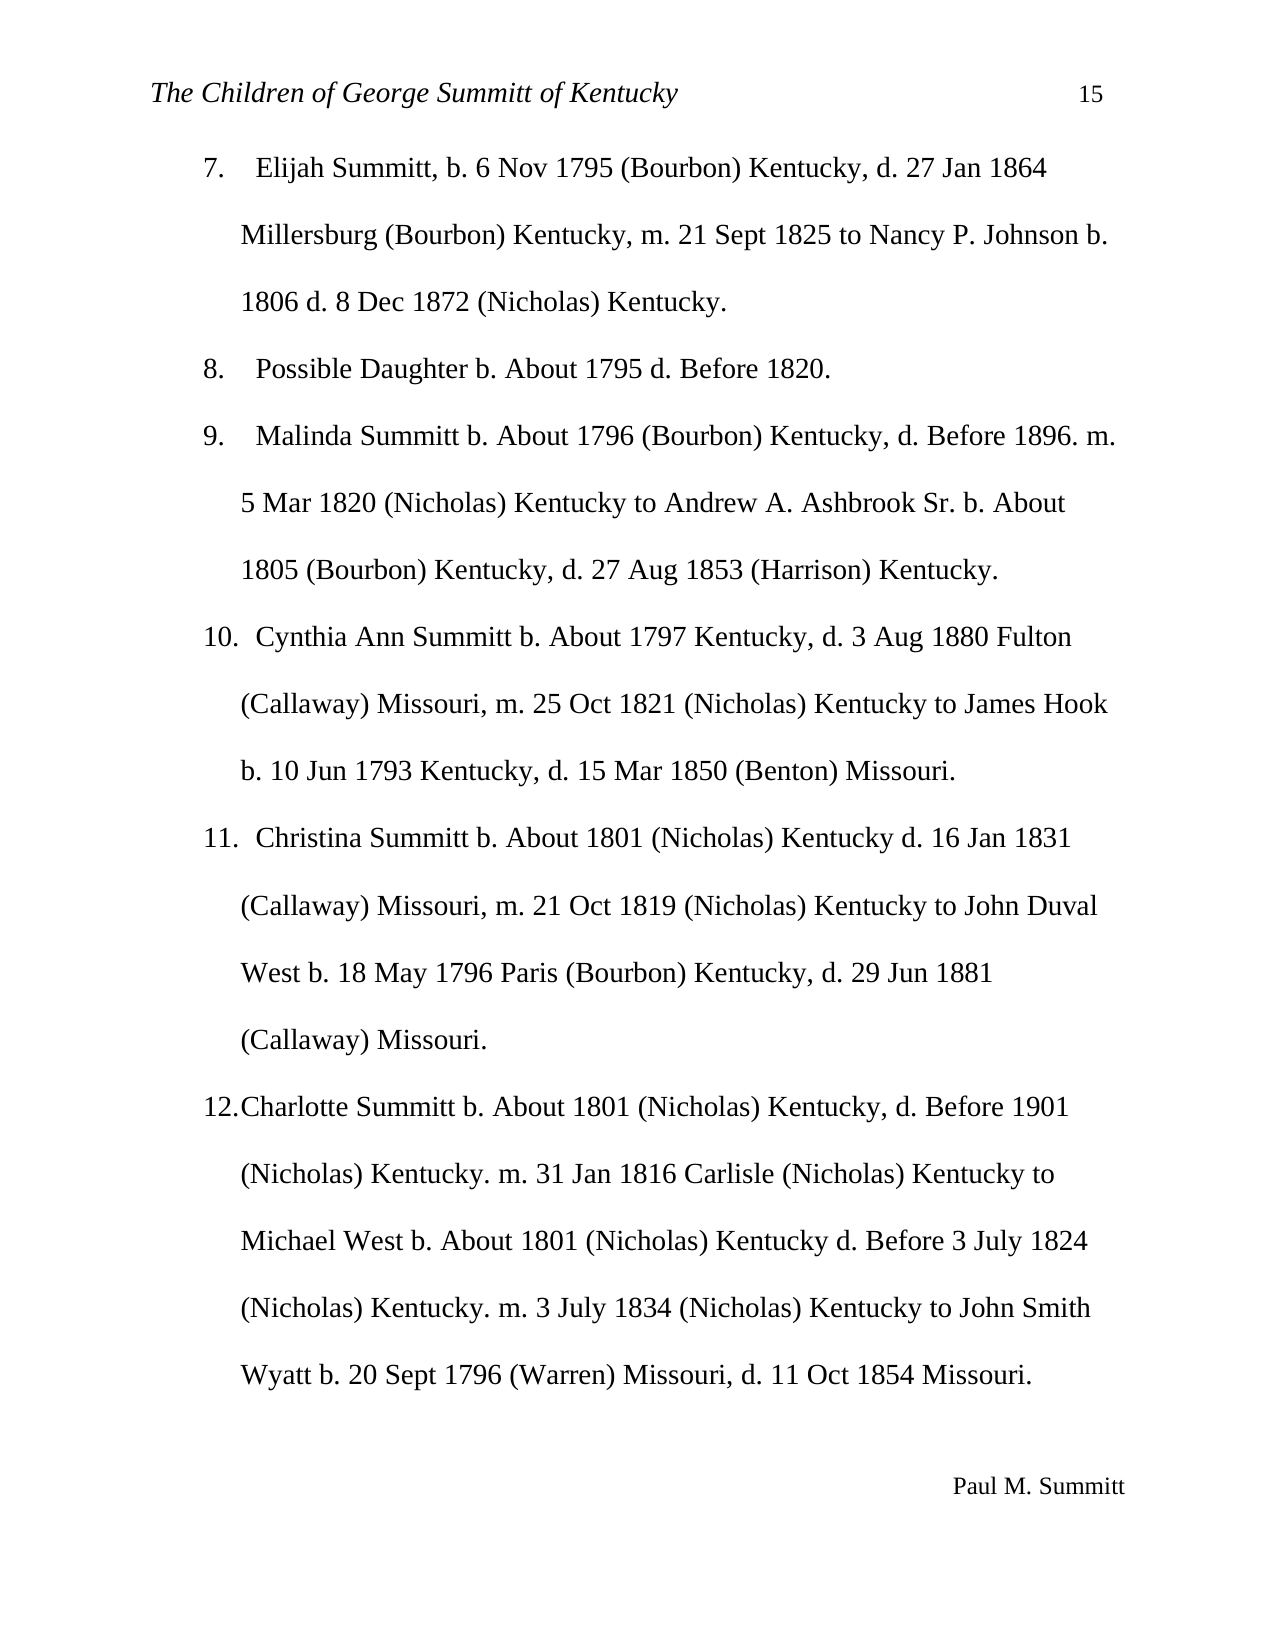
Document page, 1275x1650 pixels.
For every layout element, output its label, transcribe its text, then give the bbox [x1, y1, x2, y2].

list Possible Daughter b. About 1795 d. Before 1820. [203, 351, 1125, 385]
list Elijah Summitt, b. 6 Nov 1795 (Bourbon) Kentucky, d. 27 Jan 1864 Millersburg (Bourbon) Kentucky, m. 21 Sept 1825 to Nancy P. Johnson b. 1806 d. 8 Dec 1872 (Nicholas) Kentucky. [203, 150, 1125, 318]
list Cynthia Ann Summitt b. About 1797 Kentucky, d. 3 Aug 1880 Fulton (Callaway) Missouri, m. 25 Oct 1821 (Nicholas) Kentucky to James Hook b. 10 Jun 1793 Kentucky, d. 15 Mar 1850 (Benton) Missouri. [203, 619, 1125, 787]
list Christina Summitt b. About 1801 (Nicholas) Kentucky d. 16 Jan 1831 (Callaway) Missouri, m. 21 Oct 1819 (Nicholas) Kentucky to John Duval West b. 18 May 1796 Paris (Bourbon) Kentucky, d. 29 Jun 1881 (Callaway) Missouri. [203, 821, 1125, 1056]
list Malinda Summitt b. About 1796 (Bourbon) Kentucky, d. Before 1896. m. 5 Mar 1820 (Nicholas) Kentucky to Andrew A. Ashbrook Sr. b. About 1805 (Bourbon) Kentucky, d. 27 Aug 1853 (Harrison) Kentucky. [203, 418, 1125, 586]
list Charlotte Summitt b. About 1801 (Nicholas) Kentucky, d. Before 1901 (Nicholas) Kentucky. m. 31 Jan 1816 Carlisle (Nicholas) Kentucky to Michael West b. About 1801 (Nicholas) Kentucky d. Before 3 July 1824 (Nicholas) Kentucky. m. 3 July 1834 (Nicholas) Kentucky to John Smith Wyatt b. 20 Sept 1796 (Warren) Missouri, d. 11 Oct 1854 Missouri. [203, 1089, 1125, 1391]
